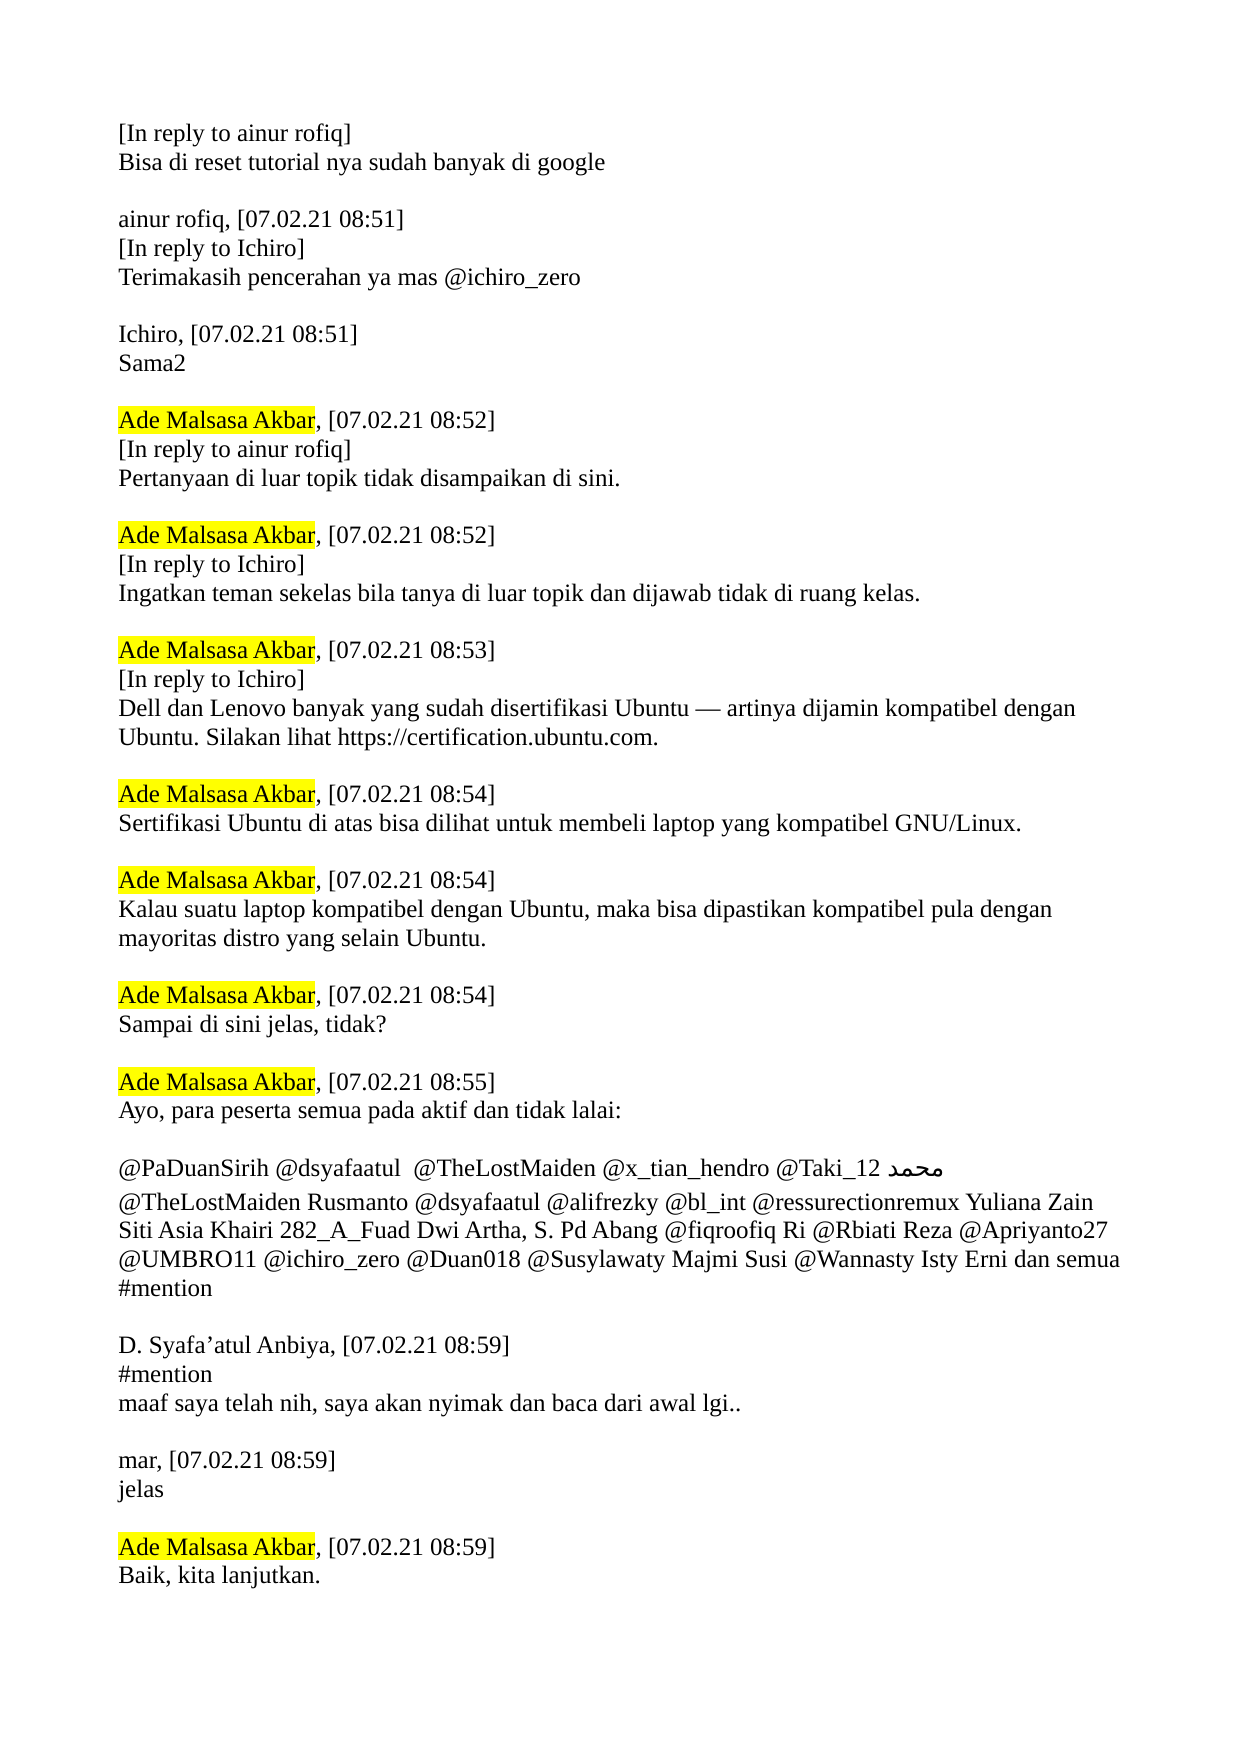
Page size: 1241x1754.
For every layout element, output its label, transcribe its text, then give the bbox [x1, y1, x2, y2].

text Terimakasih pencerahan ya mas @ichiro_zero [118, 262, 1122, 291]
text Ingatkan teman sekelas bila tanya di luar topik dan dijawab tidak di ruang kelas. [118, 578, 1122, 607]
text Sampai di sini jelas, tidak? [118, 1009, 1122, 1038]
text @PaDuanSirih @dsyafaatul @TheLostMaiden @x_tian_hendro @Taki_12 محمد @TheLostMaiden Rusmanto @dsyafaatul @alifrezky @bl_int @ressurectionremux Yuliana Zain Siti Asia Khairi 282_A_Fuad Dwi Artha, S. Pd Abang @fiqroofiq Ri @Rbiati Reza @Apriyanto27 @UMBRO11 @ichiro_zero @Duan018 @Susylawaty Majmi Susi @Wannasty Isty Erni dan semua #mention [118, 1153, 1122, 1302]
text Ade Malsasa Akbar, [07.02.21 08:54] [118, 866, 1122, 894]
text Dell dan Lenovo banyak yang sudah disertifikasi Ubuntu — artinya dijamin kompatibel dengan Ubuntu. Silakan lihat https://certification.ubuntu.com. [118, 693, 1122, 751]
text jelas [118, 1474, 1122, 1503]
text [In reply to Ichiro] [118, 549, 1122, 578]
text Ichiro, [07.02.21 08:51] [118, 319, 1122, 348]
text Ade Malsasa Akbar, [07.02.21 08:53] [118, 636, 1122, 664]
text Bisa di reset tutorial nya sudah banyak di google [118, 147, 1122, 176]
text ainur rofiq, [07.02.21 08:51] [118, 204, 1122, 233]
text Pertanyaan di luar topik tidak disampaikan di sini. [118, 463, 1122, 492]
text maaf saya telah nih, saya akan nyimak dan baca dari awal lgi.. [118, 1388, 1122, 1417]
text #mention [118, 1359, 1122, 1388]
text Ade Malsasa Akbar, [07.02.21 08:54] [118, 779, 1122, 808]
text [In reply to Ichiro] [118, 664, 1122, 693]
text Kalau suatu laptop kompatibel dengan Ubuntu, maka bisa dipastikan kompatibel pula dengan mayoritas distro yang selain Ubuntu. [118, 894, 1122, 952]
text Sama2 [118, 348, 1122, 377]
text Baik, kita lanjutkan. [118, 1560, 1122, 1589]
text Ade Malsasa Akbar, [07.02.21 08:59] [118, 1532, 1122, 1560]
text mar, [07.02.21 08:59] [118, 1445, 1122, 1474]
text Ayo, para peserta semua pada aktif dan tidak lalai: [118, 1096, 1122, 1124]
text Ade Malsasa Akbar, [07.02.21 08:54] [118, 981, 1122, 1009]
text [In reply to ainur rofiq] [118, 118, 1122, 147]
text Ade Malsasa Akbar, [07.02.21 08:52] [118, 521, 1122, 549]
text Ade Malsasa Akbar, [07.02.21 08:52] [118, 406, 1122, 434]
text [In reply to Ichiro] [118, 233, 1122, 262]
text [In reply to ainur rofiq] [118, 434, 1122, 463]
text Sertifikasi Ubuntu di atas bisa dilihat untuk membeli laptop yang kompatibel GNU/Linux. [118, 808, 1122, 837]
text Ade Malsasa Akbar, [07.02.21 08:55] [118, 1067, 1122, 1096]
text D. Syafa’atul Anbiya, [07.02.21 08:59] [118, 1330, 1122, 1359]
